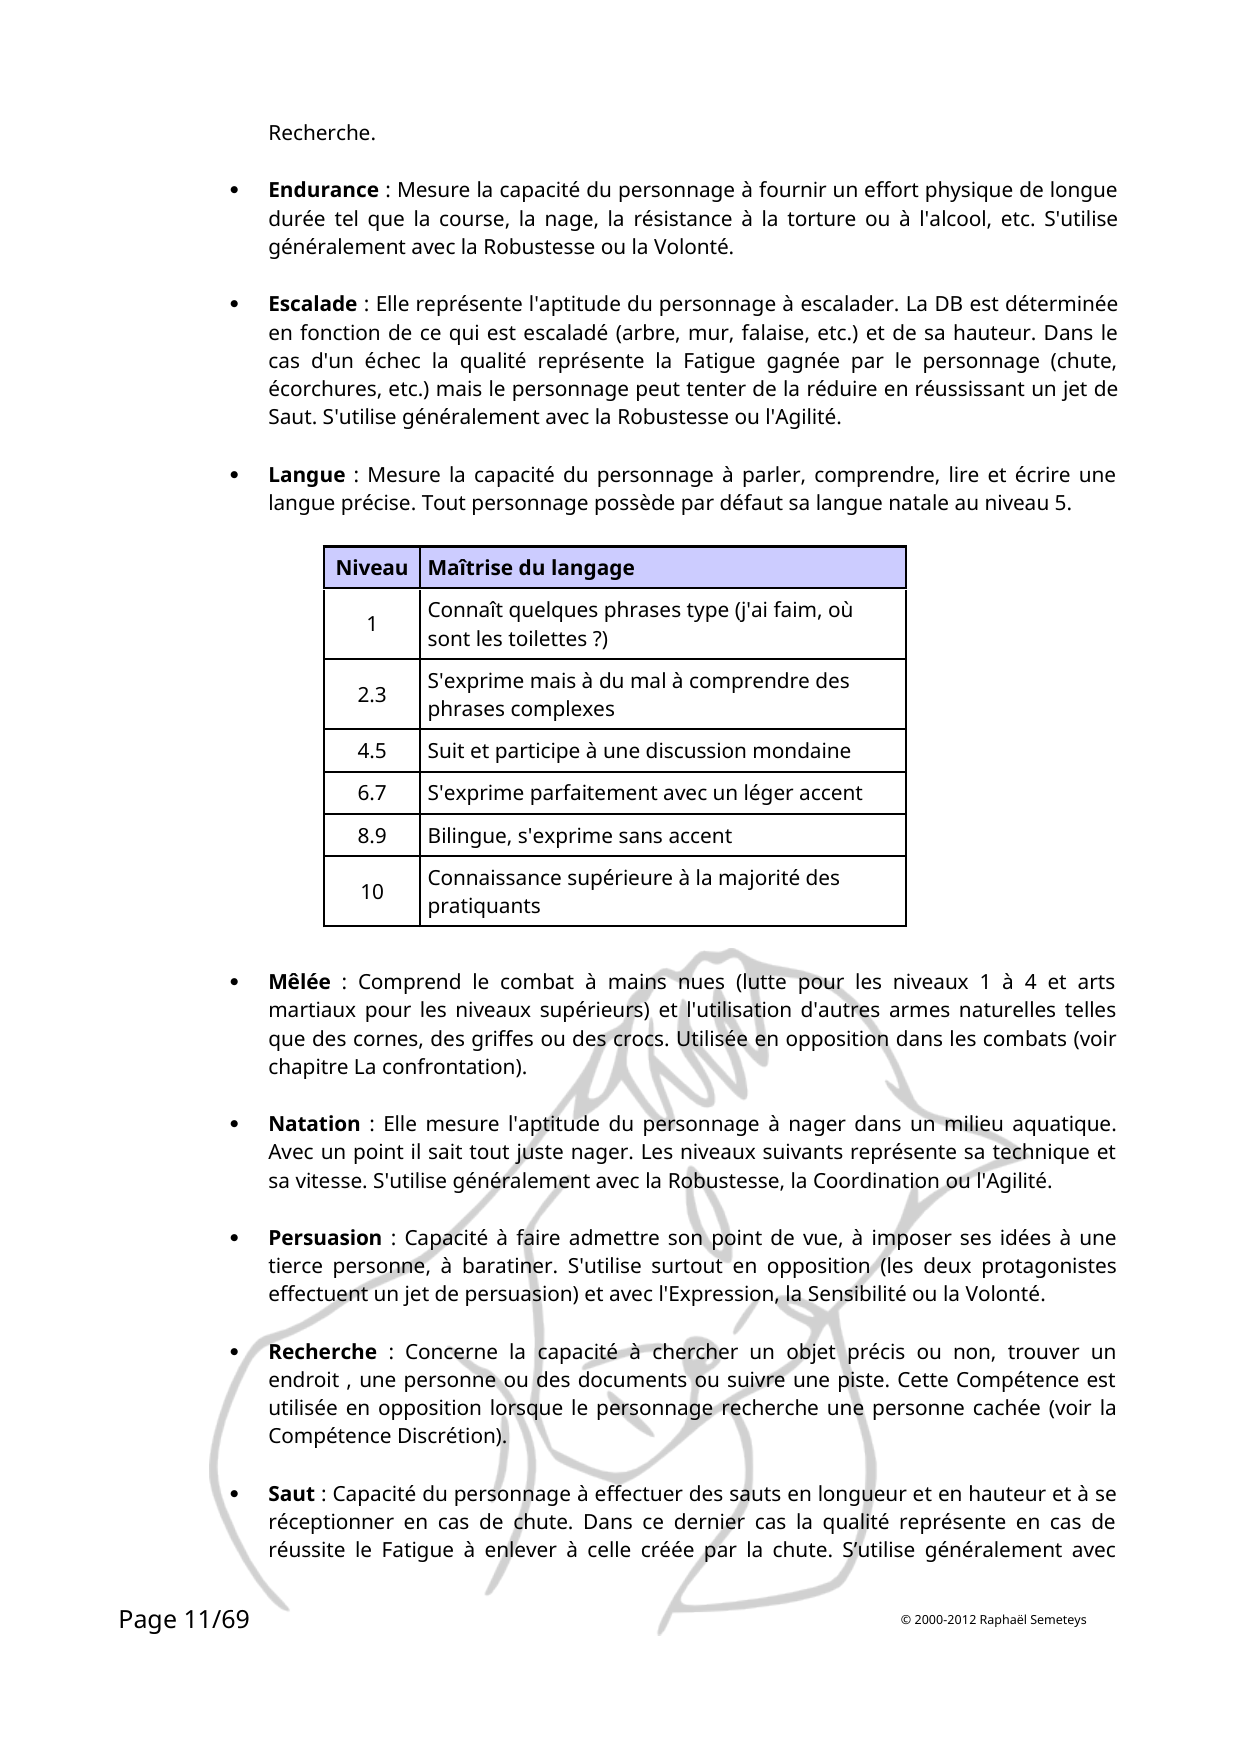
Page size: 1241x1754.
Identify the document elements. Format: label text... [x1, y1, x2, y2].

list Saut : Capacité du personnage à effectuer des sauts en longueur et en hauteur et à se réceptionner en cas de chute. Dans ce dernier cas la qualité représente en cas de réussite le Fatigue à enlever à celle créée par la chute. S’utilise généralement avec [231, 1479, 1117, 1564]
list Persuasion : Capacité à faire admettre son point de vue, à imposer ses idées à une tierce personne, à baratiner. S'utilise surtout en opposition (les deux protagonistes effectuent un jet de persuasion) et avec l'Expression, la Sensibilité ou la Volonté. [231, 1223, 1117, 1308]
table_cell 6,7 [325, 773, 419, 813]
table_cell S'exprime parfaitement avec un léger accent [421, 773, 905, 813]
table_cell Connaît quelques phrases type (j'ai faim, où sont les toilettes ?) [421, 590, 905, 658]
table_cell 2,3 [325, 660, 419, 728]
table_header Niveau [325, 548, 419, 587]
list Recherche. [231, 118, 1119, 146]
table_cell Connaissance supérieure à la majorité des pratiquants [421, 857, 905, 925]
list Endurance : Mesure la capacité du personnage à fournir un effort physique de longue durée tel que la course, la nage, la résistance à la torture ou à l'alcool, etc. S'utilise généralement avec la Robustesse ou la Volonté. [231, 176, 1119, 260]
table_header Maîtrise du langage [421, 548, 905, 587]
list Langue : Mesure la capacité du personnage à parler, comprendre, lire et écrire une langue précise. Tout personnage possède par défaut sa langue natale au niveau 5. [231, 460, 1117, 516]
picture [220, 948, 1021, 1636]
table_cell 1 [325, 590, 419, 658]
list Escalade : Elle représente l'aptitude du personnage à escalader. La DB est déterminée en fonction de ce qui est escaladé (arbre, mur, falaise, etc.) et de sa hauteur. Dans le cas d'un échec la qualité représente la Fatigue gagnée par le personnage (chute, écorchures, etc.) mais le personnage peut tenter de la réduire en réussissant un jet de Saut. S'utilise généralement avec la Robustesse ou l'Agilité. [231, 289, 1119, 431]
table_cell 10 [325, 857, 419, 925]
table_cell Suit et participe à une discussion mondaine [421, 730, 905, 771]
list Mêlée : Comprend le combat à mains nues (lutte pour les niveaux 1 à 4 et arts martiaux pour les niveaux supérieurs) et l'utilisation d'autres armes naturelles telles que des cornes, des griffes ou des crocs. Utilisée en opposition dans les combats (voir chapitre La confrontation). [231, 967, 1117, 1080]
table_cell Bilingue, s'exprime sans accent [421, 815, 905, 855]
list Recherche : Concerne la capacité à chercher un objet précis ou non, trouver un endroit , une personne ou des documents ou suivre une piste. Cette Compétence est utilisée en opposition lorsque le personnage recherche une personne cachée (voir la Compétence Discrétion). [231, 1337, 1117, 1450]
list Natation : Elle mesure l'aptitude du personnage à nager dans un milieu aquatique. Avec un point il sait tout juste nager. Les niveaux suivants représente sa technique et sa vitesse. S'utilise généralement avec la Robustesse, la Coordination ou l'Agilité. [231, 1109, 1117, 1194]
table_cell 4,5 [325, 730, 419, 771]
table_cell S'exprime mais à du mal à comprendre des phrases complexes [421, 660, 905, 728]
table_cell 8,9 [325, 815, 419, 855]
